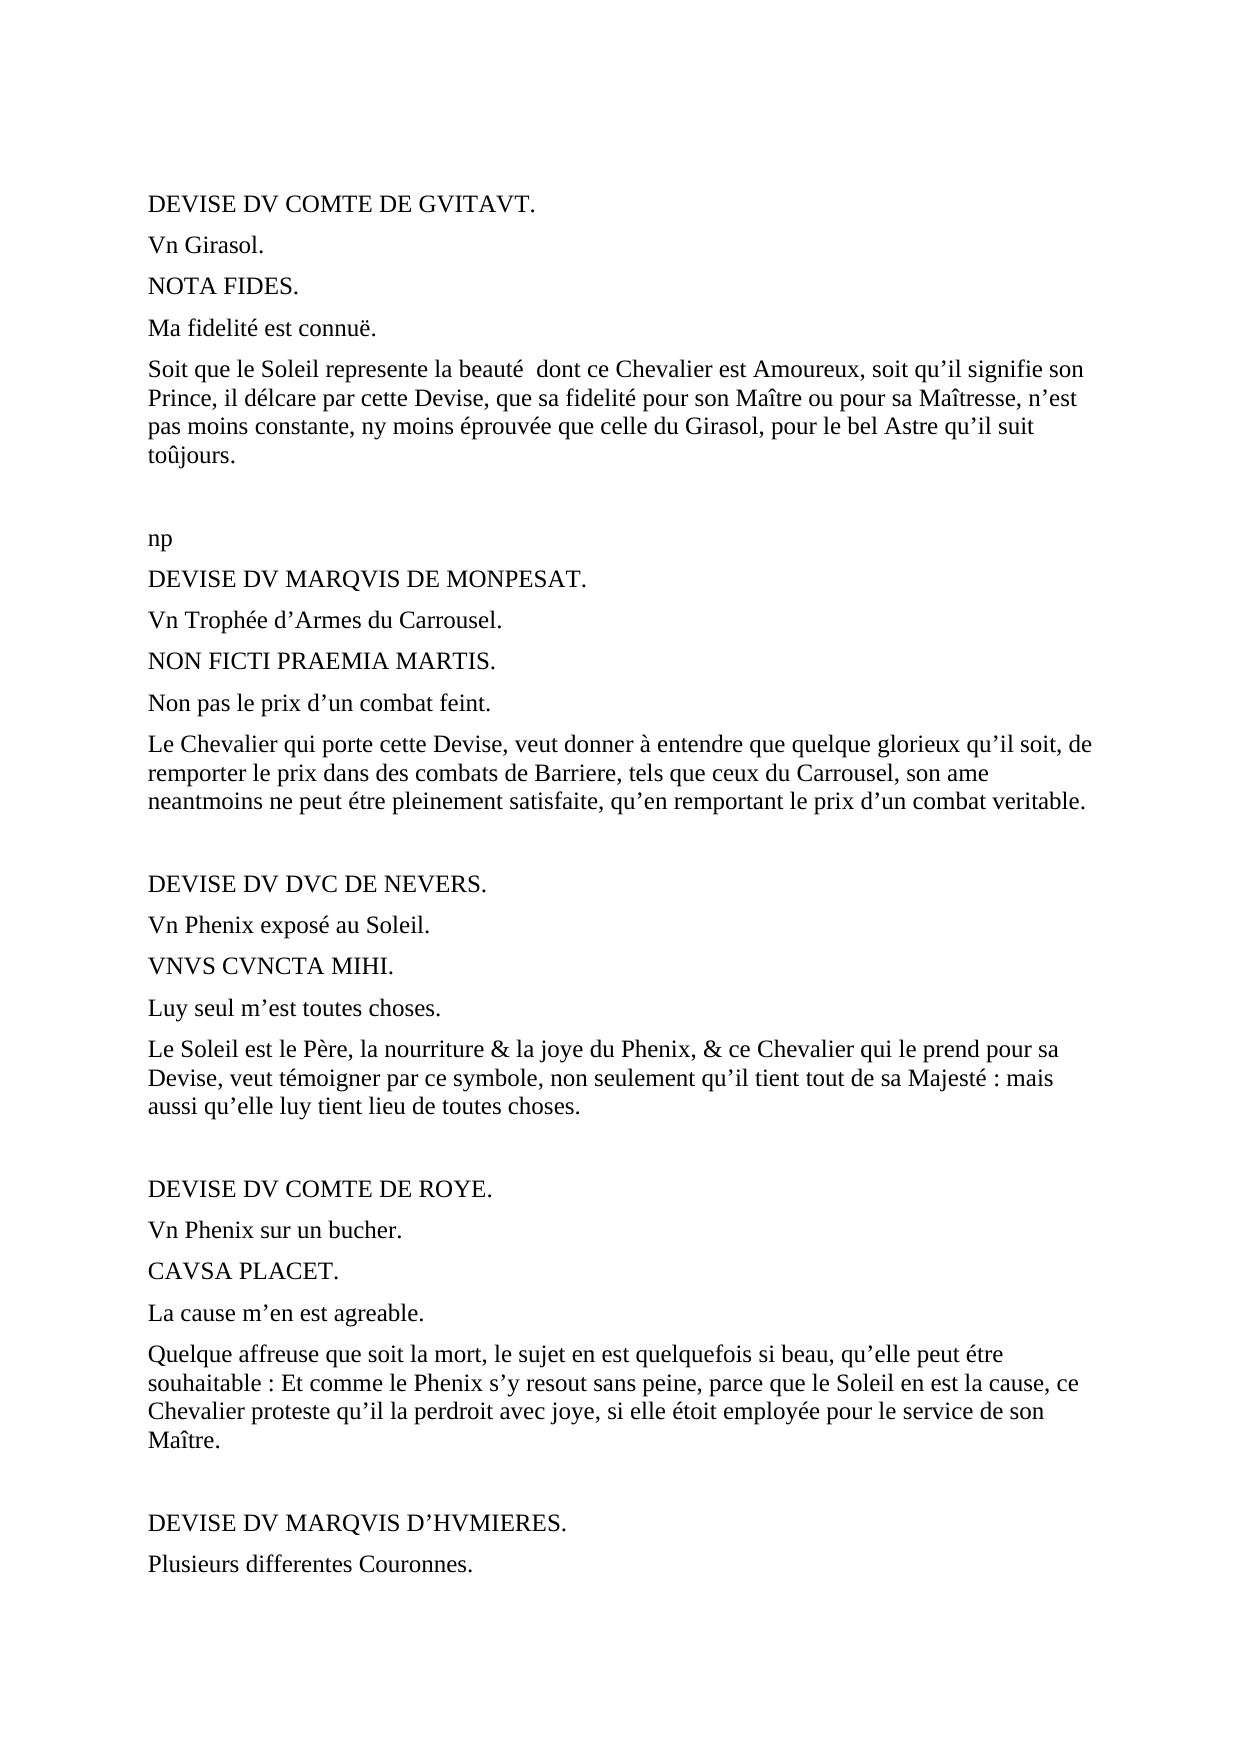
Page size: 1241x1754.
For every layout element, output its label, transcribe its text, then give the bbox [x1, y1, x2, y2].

text np [148, 523, 1093, 551]
text Vn Girasol. [148, 230, 1093, 259]
text Le Soleil est le Père, la nourriture & la joye du Phenix, & ce Chevalier qui le prend pour sa Devise, veut témoigner par ce symbole, non seulement qu’il tient tout de sa Majesté : mais aussi qu’elle luy tient lieu de toutes choses. [148, 1034, 1093, 1120]
text Vn Phenix exposé au Soleil. [148, 910, 1093, 939]
text NON FICTI PRAEMIA MARTIS. [148, 646, 1093, 675]
text VNVS CVNCTA MIHI. [148, 951, 1093, 980]
text Plusieurs differentes Couronnes. [148, 1549, 1093, 1578]
text NOTA FIDES. [148, 271, 1093, 300]
text Luy seul m’est toutes choses. [148, 993, 1093, 1021]
text Vn Phenix sur un bucher. [148, 1215, 1093, 1244]
text DEVISE DV MARQVIS DE MONPESAT. [148, 564, 1093, 593]
text Soit que le Soleil represente la beauté dont ce Chevalier est Amoureux, soit qu’il signifie son Prince, il délcare par cette Devise, que sa fidelité pour son Maître ou pour sa Maîtresse, n’est pas moins constante, ny moins éprouvée que celle du Girasol, pour le bel Astre qu’il suit toûjours. [148, 354, 1093, 469]
text CAVSA PLACET. [148, 1256, 1093, 1285]
text DEVISE DV DVC DE NEVERS. [148, 869, 1093, 898]
text Non pas le prix d’un combat feint. [148, 688, 1093, 716]
text La cause m’en est agreable. [148, 1298, 1093, 1326]
text DEVISE DV COMTE DE GVITAVT. [148, 189, 1093, 218]
text Quelque affreuse que soit la mort, le sujet en est quelquefois si beau, qu’elle peut étre souhaitable : Et comme le Phenix s’y resout sans peine, parce que le Soleil en est la cause, ce Chevalier proteste qu’il la perdroit avec joye, si elle étoit employée pour le service de son Maître. [148, 1339, 1093, 1454]
text DEVISE DV MARQVIS D’HVMIERES. [148, 1508, 1093, 1536]
text DEVISE DV COMTE DE ROYE. [148, 1174, 1093, 1203]
text Le Chevalier qui porte cette Devise, veut donner à entendre que quelque glorieux qu’il soit, de remporter le prix dans des combats de Barriere, tels que ceux du Carrousel, son ame neantmoins ne peut étre pleinement satisfaite, qu’en remportant le prix d’un combat veritable. [148, 729, 1093, 815]
text Ma fidelité est connuë. [148, 313, 1093, 341]
text Vn Trophée d’Armes du Carrousel. [148, 605, 1093, 634]
